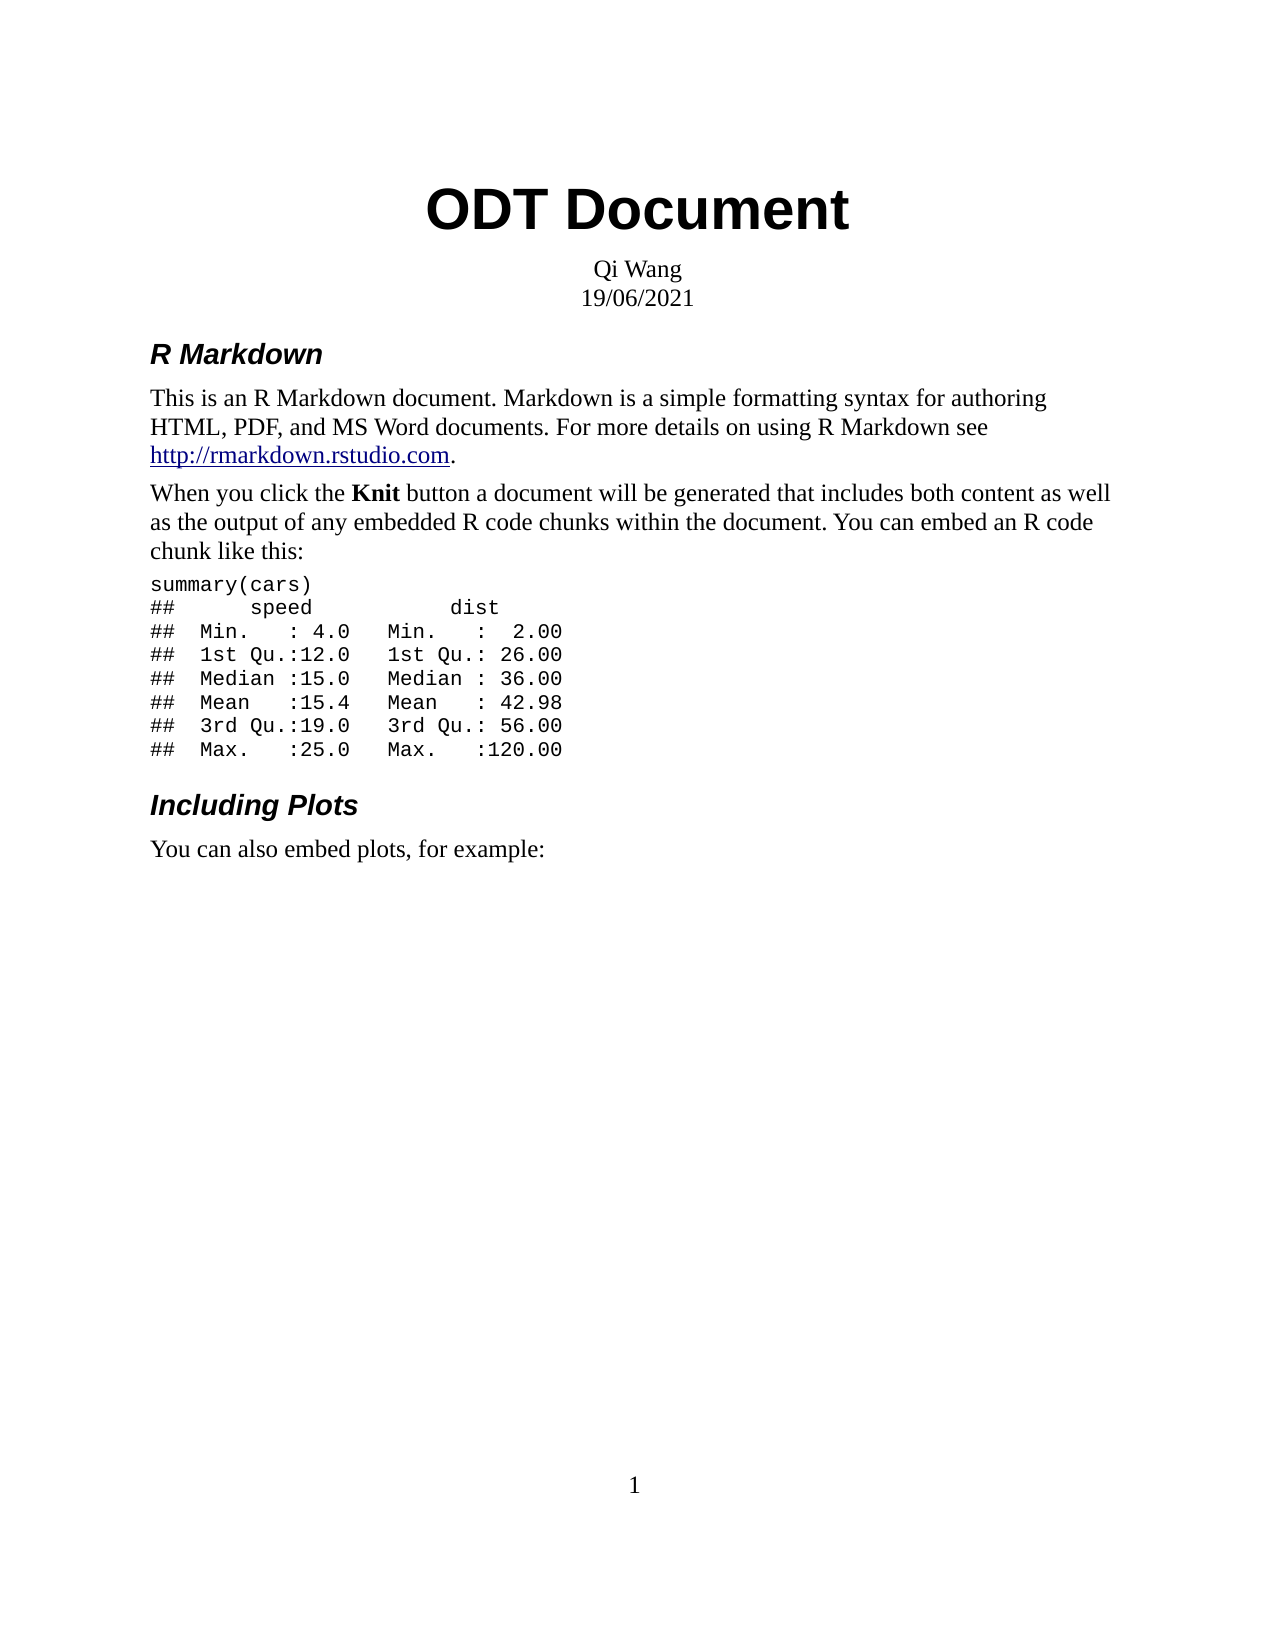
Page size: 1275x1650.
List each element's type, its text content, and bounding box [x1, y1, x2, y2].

text ## 3rd Qu.:19.0 3rd Qu.: 56.00 [150, 715, 1125, 739]
text When you click the Knit button a document will be generated that includes both content as well as the output of any embedded R code chunks within the document. You can embed an R code chunk like this: [150, 478, 1125, 564]
text ## speed dist [150, 597, 1125, 621]
subtitle R Markdown [150, 337, 1125, 371]
text ## Max. :25.0 Max. :120.00 [150, 739, 1125, 763]
text 19/06/2021 [150, 283, 1125, 312]
text ## Mean :15.4 Mean : 42.98 [150, 692, 1125, 715]
text You can also embed plots, for example: [150, 834, 1125, 862]
text summary(cars) [150, 573, 1125, 597]
title ODT Document [150, 175, 1125, 242]
text Qi Wang [150, 254, 1125, 283]
text ## Min. : 4.0 Min. : 2.00 [150, 621, 1125, 644]
text ## 1st Qu.:12.0 1st Qu.: 26.00 [150, 644, 1125, 668]
text ## Median :15.0 Median : 36.00 [150, 668, 1125, 692]
subtitle Including Plots [150, 788, 1125, 821]
text This is an R Markdown document. Markdown is a simple formatting syntax for authoring HTML, PDF, and MS Word documents. For more details on using R Markdown see http://rmarkdown.rstudio.com. [150, 383, 1125, 469]
